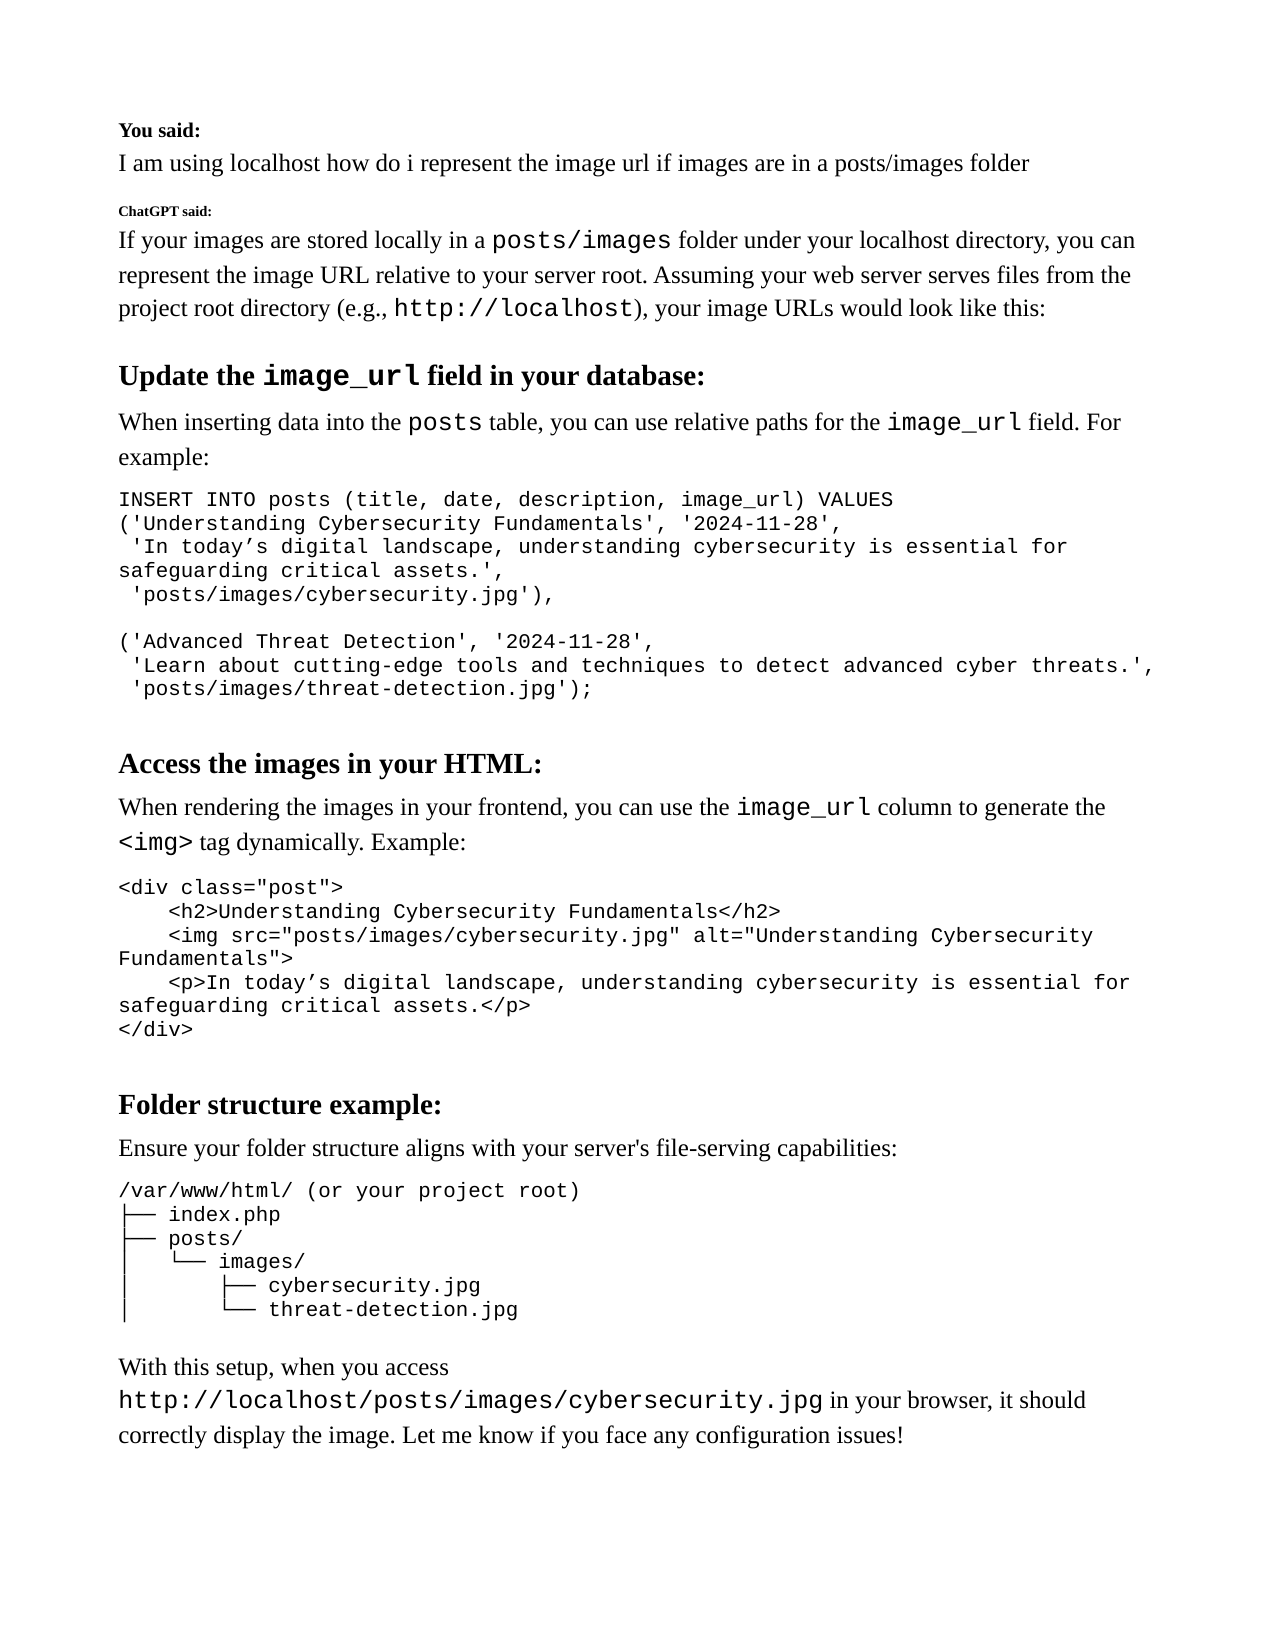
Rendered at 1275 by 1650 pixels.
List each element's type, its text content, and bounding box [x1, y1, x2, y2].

subtitle Update the image_url field in your database: [118, 358, 1157, 394]
text When inserting data into the posts table, you can use relative paths for the image_url field. For example: [118, 407, 1157, 470]
text INSERT INTO posts (title, date, description, image_url) VALUES [118, 489, 1157, 513]
subtitle You said: [118, 118, 1157, 142]
text </div> [118, 1019, 1157, 1043]
subtitle Access the images in your HTML: [118, 746, 1157, 780]
text │ ├── cybersecurity.jpg [118, 1275, 1157, 1299]
subtitle ChatGPT said: [118, 202, 1157, 219]
subtitle Folder structure example: [118, 1087, 1157, 1120]
text /var/www/html/ (or your project root) [118, 1181, 1157, 1204]
text │ └── threat-detection.jpg [125, 1299, 1157, 1322]
text With this setup, when you access http://localhost/posts/images/cybersecurity.jpg in your browser, it should correctly display the image. Let me know if you face any configuration issues! [118, 1352, 1157, 1449]
text │ └── images/ [118, 1251, 1157, 1275]
text When rendering the images in your frontend, you can use the image_url column to generate the <img> tag dynamically. Example: [118, 792, 1157, 858]
text <img src="posts/images/cybersecurity.jpg" alt="Understanding Cybersecurity Fundamentals"> [118, 924, 1157, 972]
text Ensure your folder structure aligns with your server's file-serving capabilities: [118, 1133, 1157, 1162]
text 'In today’s digital landscape, understanding cybersecurity is essential for safeguarding critical assets.', [118, 537, 1157, 584]
text ('Understanding Cybersecurity Fundamentals', '2024-11-28', [118, 513, 1157, 537]
text If your images are stored locally in a posts/images folder under your localhost directory, you can represent the image URL relative to your server root. Assuming your web server serves files from the project root directory (e.g., http://localhost), your image URLs would look like this: [118, 225, 1157, 324]
text <div class="post"> [118, 877, 1157, 901]
text 'posts/images/cybersecurity.jpg'), [118, 584, 1157, 607]
text I am using localhost how do i represent the image url if images are in a posts/images folder [118, 148, 1157, 177]
text <p>In today’s digital landscape, understanding cybersecurity is essential for safeguarding critical assets.</p> [118, 972, 1157, 1019]
text <h2>Understanding Cybersecurity Fundamentals</h2> [118, 901, 1157, 924]
text 'Learn about cutting-edge tools and techniques to detect advanced cyber threats.', [118, 655, 1157, 678]
text ('Advanced Threat Detection', '2024-11-28', [118, 631, 1157, 655]
text ├── index.php [118, 1204, 1157, 1228]
text ├── posts/ [125, 1228, 1157, 1251]
text 'posts/images/threat-detection.jpg'); [118, 678, 1157, 702]
